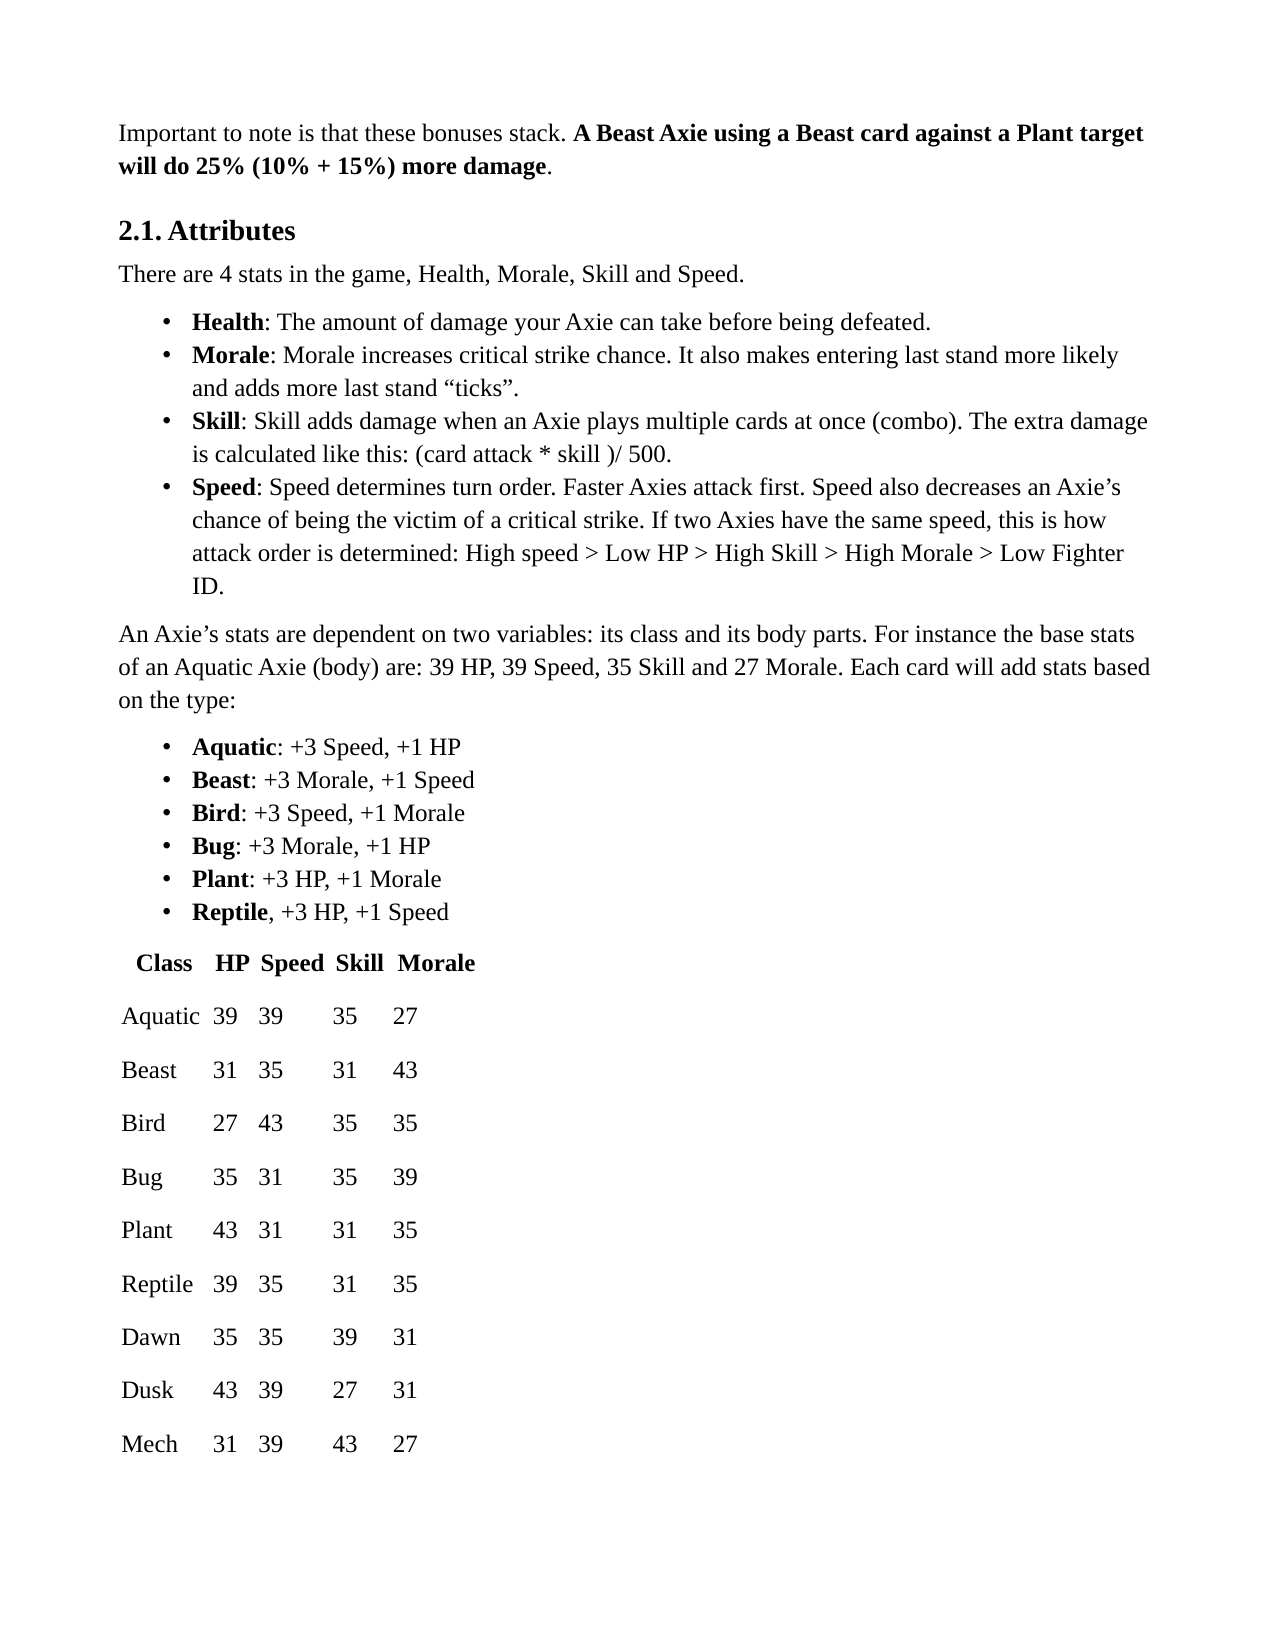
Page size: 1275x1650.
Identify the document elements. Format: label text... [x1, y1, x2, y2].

table_cell 31 [255, 1212, 329, 1266]
table_cell 27 [210, 1105, 255, 1159]
table_header Speed [255, 945, 329, 998]
table_cell 43 [255, 1105, 329, 1159]
table_cell Beast [118, 1052, 210, 1105]
text An Axie’s stats are dependent on two variables: its class and its body parts. For instance the base stats of an Aquatic Axie (body) are: 39 HP, 39 Speed, 35 Skill and 27 Morale. Each card will add stats based on the type: [118, 619, 1157, 713]
table_cell 35 [255, 1266, 329, 1319]
table_cell 31 [329, 1212, 390, 1266]
table_cell 35 [255, 1052, 329, 1105]
table_cell 43 [390, 1052, 483, 1105]
table_cell 35 [390, 1266, 483, 1319]
table_cell 31 [210, 1052, 255, 1105]
list Plant: +3 HP, +1 Morale [162, 864, 1157, 893]
table_cell 35 [329, 1159, 390, 1212]
table_cell 35 [329, 1105, 390, 1159]
table_cell 31 [329, 1266, 390, 1319]
table_header Class [118, 945, 210, 998]
text Important to note is that these bonuses stack. A Beast Axie using a Beast card against a Plant target will do 25% (10% + 15%) more damage. [118, 118, 1157, 180]
table_cell 35 [210, 1319, 255, 1373]
table_cell 31 [255, 1159, 329, 1212]
table_cell 43 [329, 1426, 390, 1479]
table_cell 43 [210, 1373, 255, 1426]
list Health: The amount of damage your Axie can take before being defeated. [162, 307, 1157, 336]
table_cell 39 [255, 1373, 329, 1426]
table_cell 27 [329, 1373, 390, 1426]
table_cell 39 [329, 1319, 390, 1373]
table_cell 31 [329, 1052, 390, 1105]
table_cell Dusk [118, 1373, 210, 1426]
table_cell 27 [390, 999, 483, 1052]
table_header Skill [329, 945, 390, 998]
list Bug: +3 Morale, +1 HP [162, 831, 1157, 860]
table_cell 39 [255, 1426, 329, 1479]
list Morale: Morale increases critical strike chance. It also makes entering last stand more likely and adds more last stand “ticks”. [162, 340, 1157, 402]
table_cell 31 [390, 1373, 483, 1426]
table_cell 35 [329, 999, 390, 1052]
table_cell Dawn [118, 1319, 210, 1373]
list Skill: Skill adds damage when an Axie plays multiple cards at once (combo). The extra damage is calculated like this: (card attack * skill )/ 500. [162, 406, 1157, 468]
list Reptile, +3 HP, +1 Speed [162, 897, 1157, 926]
table_cell 35 [390, 1105, 483, 1159]
list Aquatic: +3 Speed, +1 HP [162, 732, 1157, 761]
table_cell Bug [118, 1159, 210, 1212]
table_header HP [210, 945, 255, 998]
table_cell 27 [390, 1426, 483, 1479]
table_cell 39 [255, 999, 329, 1052]
table_cell 43 [210, 1212, 255, 1266]
table_cell 35 [210, 1159, 255, 1212]
table_cell 35 [255, 1319, 329, 1373]
list Bird: +3 Speed, +1 Morale [162, 798, 1157, 827]
table_cell 39 [210, 1266, 255, 1319]
table_cell 35 [390, 1212, 483, 1266]
table_cell Reptile [118, 1266, 210, 1319]
table_cell 39 [210, 999, 255, 1052]
table_cell 31 [210, 1426, 255, 1479]
list Beast: +3 Morale, +1 Speed [162, 765, 1157, 794]
subtitle 2.1. Attributes [118, 213, 1157, 247]
list Speed: Speed determines turn order. Faster Axies attack first. Speed also decreases an Axie’s chance of being the victim of a critical strike. If two Axies have the same speed, this is how attack order is determined: High speed > Low HP > High Skill > High Morale > Low Fighter ID. [162, 472, 1157, 600]
table_cell Bird [118, 1105, 210, 1159]
table_cell Plant [118, 1212, 210, 1266]
table_cell 31 [390, 1319, 483, 1373]
table_cell Mech [118, 1426, 210, 1479]
table_cell 39 [390, 1159, 483, 1212]
table_cell Aquatic [118, 999, 210, 1052]
text There are 4 stats in the game, Health, Morale, Skill and Speed. [118, 259, 1157, 288]
table_header Morale [390, 945, 483, 998]
